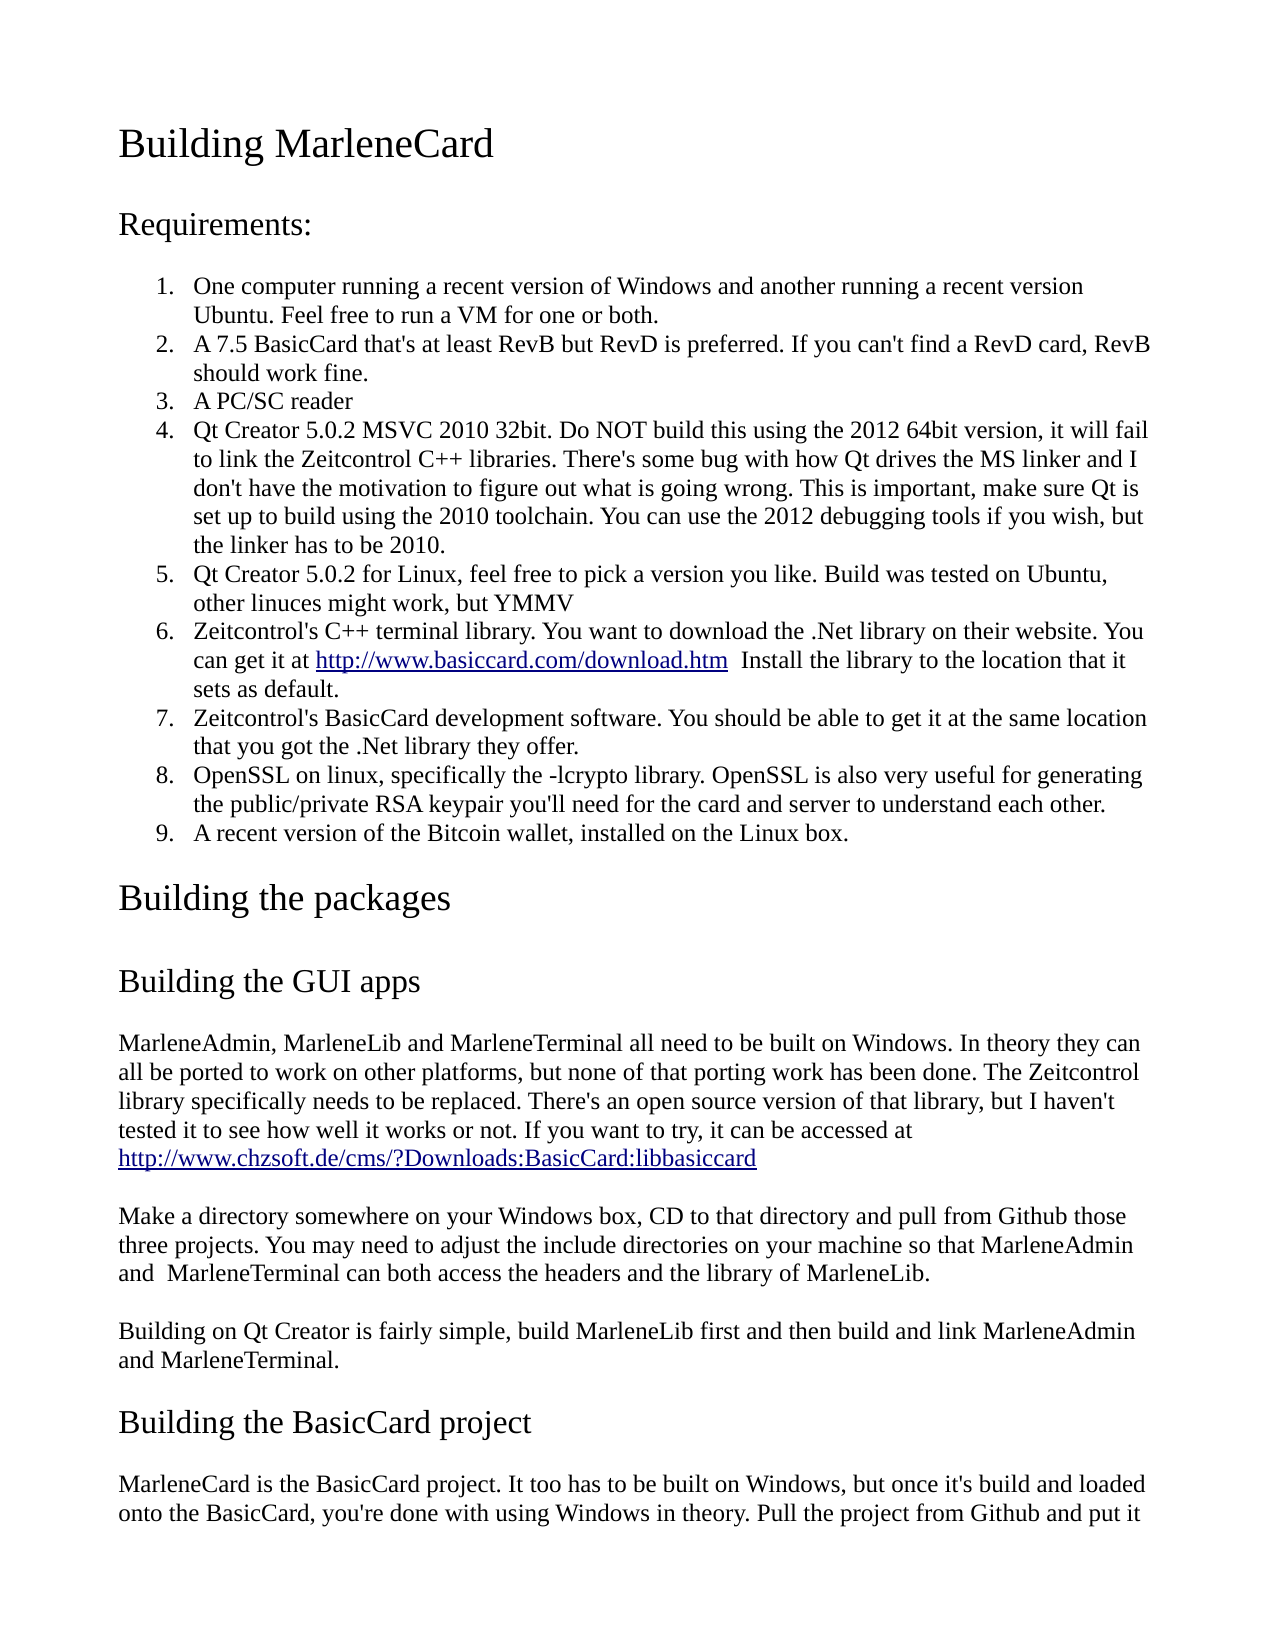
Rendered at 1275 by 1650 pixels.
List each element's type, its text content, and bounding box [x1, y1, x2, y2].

text MarleneCard is the BasicCard project. It too has to be built on Windows, but once it's build and loaded onto the BasicCard, you're done with using Windows in theory. Pull the project from Github and put it [118, 1469, 1157, 1527]
list A 7.5 BasicCard that's at least RevB but RevD is preferred. If you can't find a RevD card, RevB should work fine. [156, 329, 1157, 386]
text Building the packages [118, 875, 1157, 918]
text Building on Qt Creator is fairly simple, build MarleneLib first and then build and link MarleneAdmin and MarleneTerminal. [118, 1316, 1157, 1373]
text MarleneAdmin, MarleneLib and MarleneTerminal all need to be built on Windows. In theory they can all be ported to work on other platforms, but none of that porting work has been done. The Zeitcontrol library specifically needs to be replaced. There's an open source version of that library, but I haven't tested it to see how well it works or not. If you want to try, it can be accessed at http://www.chzsoft.de/cms/?Downloads:BasicCard:libbasiccard [118, 1028, 1157, 1172]
text Building the GUI apps [118, 961, 1157, 1000]
list OpenSSL on linux, specifically the -lcrypto library. OpenSSL is also very useful for generating the public/private RSA keypair you'll need for the card and server to understand each other. [156, 760, 1157, 818]
text Requirements: [118, 204, 1157, 243]
list Zeitcontrol's BasicCard development software. You should be able to get it at the same location that you got the .Net library they offer. [156, 703, 1157, 760]
list A PC/SC reader [156, 386, 1157, 415]
text Building the BasicCard project [118, 1402, 1157, 1441]
list One computer running a recent version of Windows and another running a recent version Ubuntu. Feel free to run a VM for one or both. [156, 271, 1157, 329]
text Make a directory somewhere on your Windows box, CD to that directory and pull from Github those three projects. You may need to adjust the include directories on your machine so that MarleneAdmin and MarleneTerminal can both access the headers and the library of MarleneLib. [118, 1201, 1157, 1287]
list Qt Creator 5.0.2 MSVC 2010 32bit. Do NOT build this using the 2012 64bit version, it will fail to link the Zeitcontrol C++ libraries. There's some bug with how Qt drives the MS linker and I don't have the motivation to figure out what is going wrong. This is important, make sure Qt is set up to build using the 2010 toolchain. You can use the 2012 debugging tools if you wish, but the linker has to be 2010. [156, 415, 1157, 559]
list Zeitcontrol's C++ terminal library. You want to download the .Net library on their website. You can get it at http://www.basiccard.com/download.htm Install the library to the location that it sets as default. [156, 616, 1157, 703]
list Qt Creator 5.0.2 for Linux, feel free to pick a version you like. Build was tested on Ubuntu, other linuces might work, but YMMV [156, 559, 1157, 616]
list A recent version of the Bitcoin wallet, installed on the Linux box. [156, 818, 1157, 846]
text Building MarleneCard [118, 118, 1157, 166]
